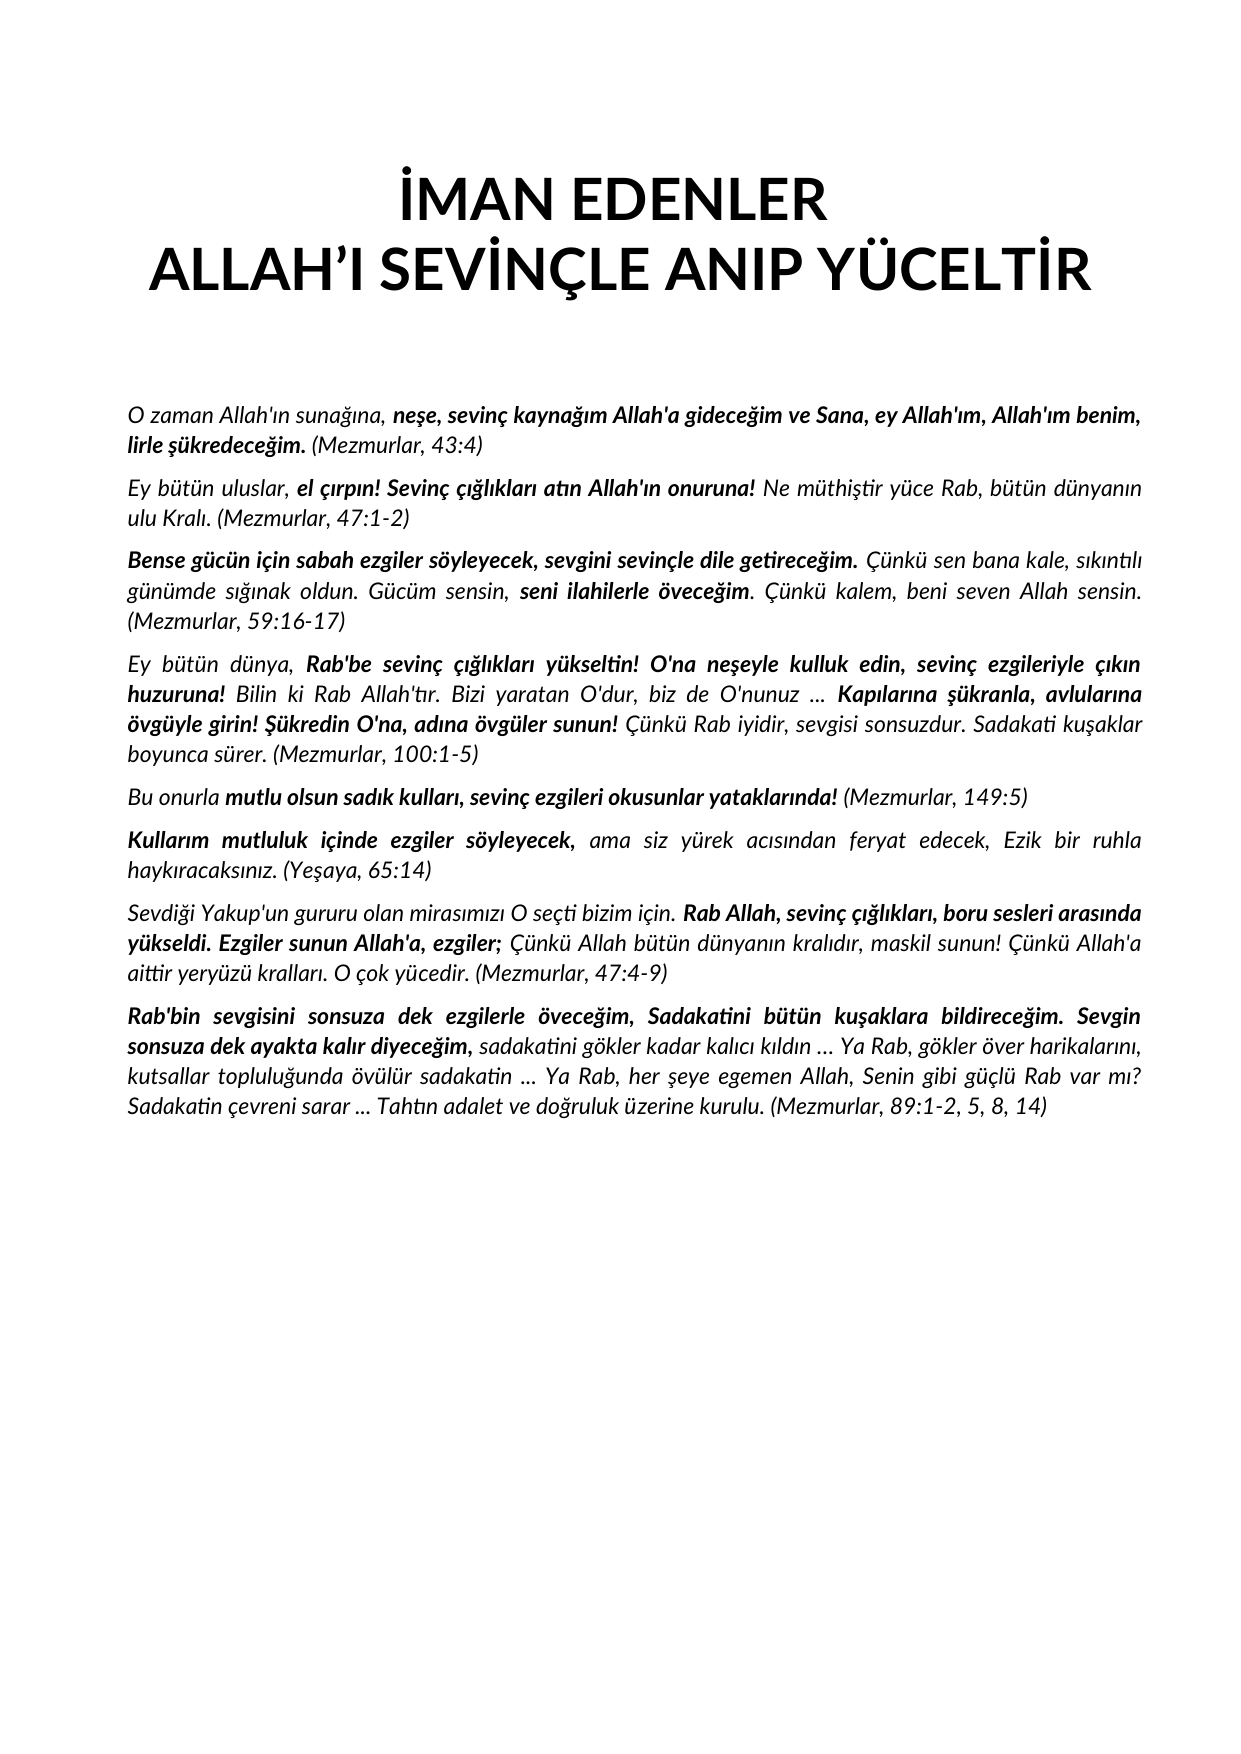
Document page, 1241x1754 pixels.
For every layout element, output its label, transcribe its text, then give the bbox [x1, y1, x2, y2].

text Ey bütün uluslar, el çırpın! Sevinç çığlıkları atın Allah'ın onuruna! Ne müthiştir yüce Rab, bütün dünyanın ulu Kralı. (Mezmurlar, 47:1-2) [127, 473, 1143, 531]
text Kullarım mutluluk içinde ezgiler söyleyecek, ama siz yürek acısından feryat edecek, Ezik bir ruhla haykıracaksınız. (Yeşaya, 65:14) [127, 825, 1143, 883]
text Bense gücün için sabah ezgiler söyleyecek, sevgini sevinçle dile getireceğim. Çünkü sen bana kale, sıkıntılı günümde sığınak oldun. Gücüm sensin, seni ilahilerle öveceğim. Çünkü kalem, beni seven Allah sensin. (Mezmurlar, 59:16-17) [127, 546, 1143, 634]
subtitle İMAN EDENLER ALLAH’I SEVİNÇLE ANIP YÜCELTİR [75, 162, 1165, 302]
text Rab'bin sevgisini sonsuza dek ezgilerle öveceğim, Sadakatini bütün kuşaklara bildireceğim. Sevgin sonsuza dek ayakta kalır diyeceğim, sadakatini gökler kadar kalıcı kıldın … Ya Rab, gökler över harikalarını, kutsallar topluluğunda övülür sadakatin ... Ya Rab, her şeye egemen Allah, Senin gibi güçlü Rab var mı? Sadakatin çevreni sarar ... Tahtın adalet ve doğruluk üzerine kurulu. (Mezmurlar, 89:1-2, 5, 8, 14) [127, 1001, 1143, 1119]
text Ey bütün dünya, Rab'be sevinç çığlıkları yükseltin! O'na neşeyle kulluk edin, sevinç ezgileriyle çıkın huzuruna! Bilin ki Rab Allah'tır. Bizi yaratan O'dur, biz de O'nunuz ... Kapılarına şükranla, avlularına övgüyle girin! Şükredin O'na, adına övgüler sunun! Çünkü Rab iyidir, sevgisi sonsuzdur. Sadakati kuşaklar boyunca sürer. (Mezmurlar, 100:1-5) [127, 649, 1143, 767]
text Bu onurla mutlu olsun sadık kulları, sevinç ezgileri okusunlar yataklarında! (Mezmurlar, 149:5) [127, 783, 1143, 810]
text Sevdiği Yakup'un gururu olan mirasımızı O seçti bizim için. Rab Allah, sevinç çığlıkları, boru sesleri arasında yükseldi. Ezgiler sunun Allah'a, ezgiler; Çünkü Allah bütün dünyanın kralıdır, maskil sunun! Çünkü Allah'a aittir yeryüzü kralları. O çok yücedir. (Mezmurlar, 47:4-9) [127, 898, 1143, 986]
text O zaman Allah'ın sunağına, neşe, sevinç kaynağım Allah'a gideceğim ve Sana, ey Allah'ım, Allah'ım benim, lirle şükredeceğim. (Mezmurlar, 43:4) [127, 400, 1143, 458]
